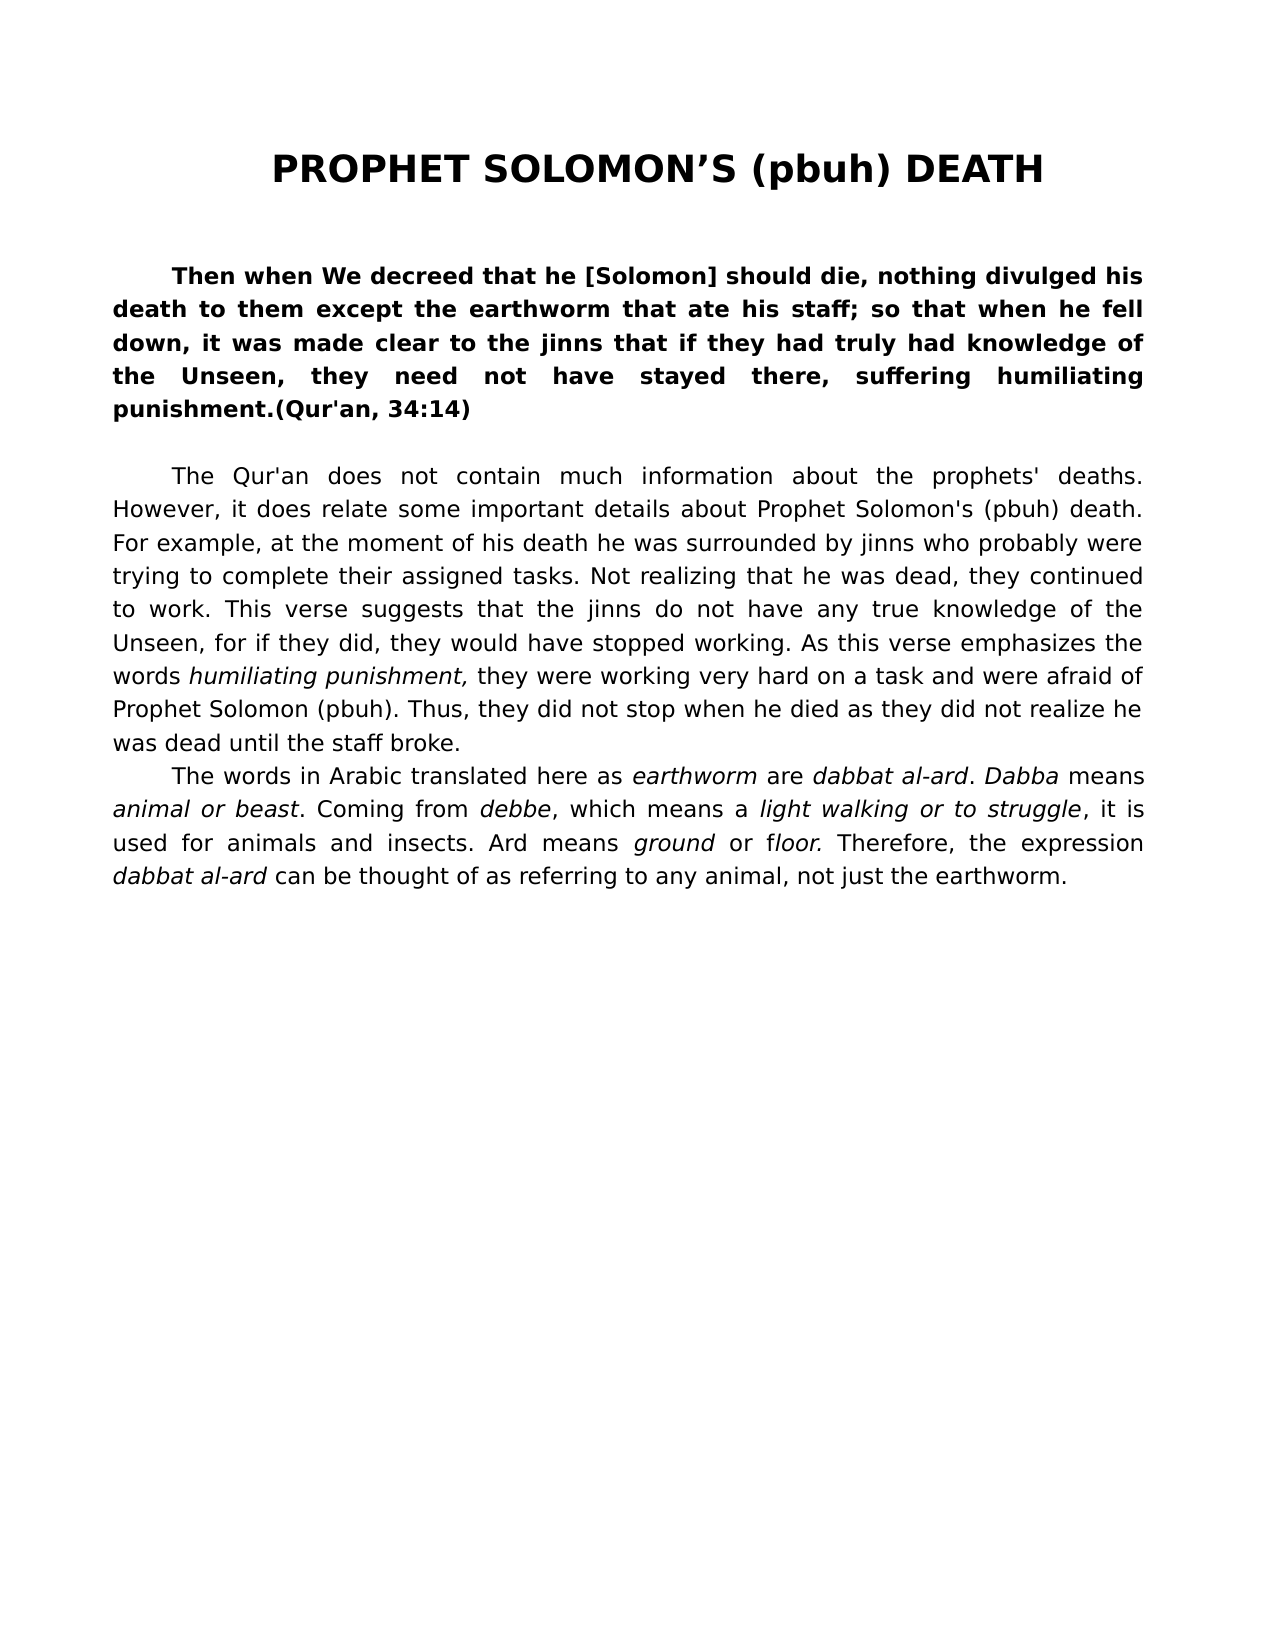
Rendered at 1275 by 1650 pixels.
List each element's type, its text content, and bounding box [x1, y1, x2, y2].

subtitle PROPHET SOLOMON’S (pbuh) DEATH [112, 148, 1145, 191]
text The words in Arabic translated here as earthworm are dabbat al-ard. Dabba means animal or beast. Coming from debbe, which means a light walking or to struggle, it is used for animals and insects. Ard means ground or floor. Therefore, the expression dabbat al-ard can be thought of as referring to any animal, not just the earthworm. [112, 758, 1145, 891]
text Then when We decreed that he [Solomon] should die, nothing divulged his death to them except the earthworm that ate his staff; so that when he fell down, it was made clear to the jinns that if they had truly had knowledge of the Unseen, they need not have stayed there, suffering humiliating punishment.(Qur'an, 34:14) [112, 258, 1145, 424]
text The Qur'an does not contain much information about the prophets' deaths. However, it does relate some important details about Prophet Solomon's (pbuh) death. For example, at the moment of his death he was surrounded by jinns who probably were trying to complete their assigned tasks. Not realizing that he was dead, they continued to work. This verse suggests that the jinns do not have any true knowledge of the Unseen, for if they did, they would have stopped working. As this verse emphasizes the words humiliating punishment, they were working very hard on a task and were afraid of Prophet Solomon (pbuh). Thus, they did not stop when he died as they did not realize he was dead until the staff broke. [112, 458, 1145, 758]
